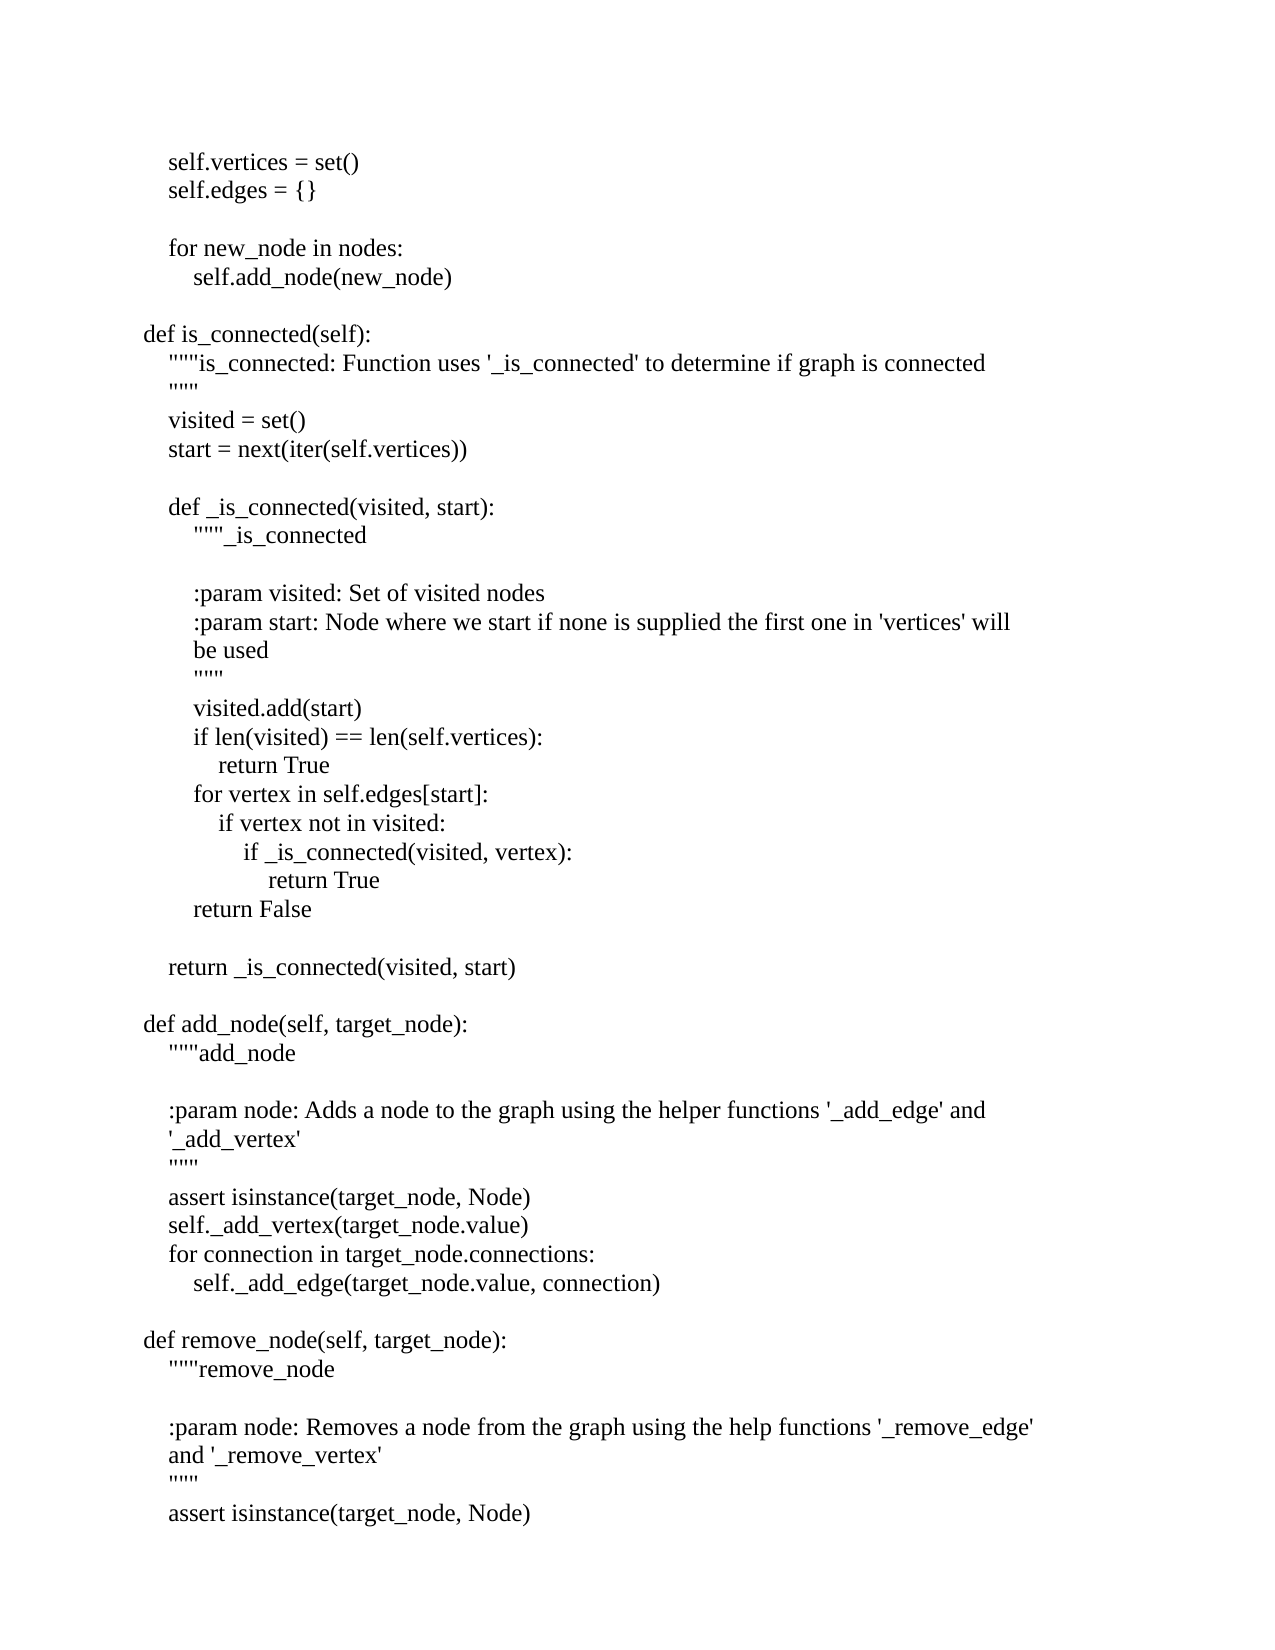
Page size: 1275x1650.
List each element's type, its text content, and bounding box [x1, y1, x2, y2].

text visited.add(start) [118, 693, 1157, 722]
text def add_node(self, target_node): [118, 1009, 1157, 1038]
text def _is_connected(visited, start): [118, 492, 1157, 521]
text :param node: Adds a node to the graph using the helper functions '_add_edge' and [118, 1096, 1157, 1124]
text assert isinstance(target_node, Node) [118, 1182, 1157, 1211]
text :param visited: Set of visited nodes [118, 578, 1157, 607]
text assert isinstance(target_node, Node) [118, 1498, 1157, 1527]
text :param start: Node where we start if none is supplied the first one in 'vertices' will [118, 607, 1157, 636]
text def is_connected(self): [118, 319, 1157, 348]
text start = next(iter(self.vertices)) [118, 434, 1157, 463]
text for connection in target_node.connections: [118, 1239, 1157, 1268]
text if _is_connected(visited, vertex): [118, 837, 1157, 866]
text visited = set() [118, 406, 1157, 434]
text return True [118, 751, 1157, 779]
text and '_remove_vertex' [118, 1441, 1157, 1469]
text """ [118, 664, 1157, 693]
text return False [118, 894, 1157, 923]
text """_is_connected [118, 521, 1157, 549]
text self.edges = {} [118, 176, 1157, 204]
text """ [118, 1469, 1157, 1498]
text """add_node [118, 1038, 1157, 1067]
text return True [118, 866, 1157, 894]
text def remove_node(self, target_node): [118, 1326, 1157, 1354]
text '_add_vertex' [118, 1124, 1157, 1153]
text for new_node in nodes: [118, 233, 1157, 262]
text self._add_edge(target_node.value, connection) [118, 1268, 1157, 1297]
text """ [118, 1153, 1157, 1182]
text return _is_connected(visited, start) [118, 952, 1157, 981]
text self._add_vertex(target_node.value) [118, 1211, 1157, 1239]
text :param node: Removes a node from the graph using the help functions '_remove_edge' [118, 1412, 1157, 1441]
text """is_connected: Function uses '_is_connected' to determine if graph is connected [118, 348, 1157, 377]
text """remove_node [118, 1354, 1157, 1383]
text self.add_node(new_node) [118, 262, 1157, 291]
text self.vertices = set() [118, 147, 1157, 176]
text if len(visited) == len(self.vertices): [118, 722, 1157, 751]
text """ [118, 377, 1157, 406]
text for vertex in self.edges[start]: [118, 779, 1157, 808]
text be used [118, 636, 1157, 664]
text if vertex not in visited: [118, 808, 1157, 837]
